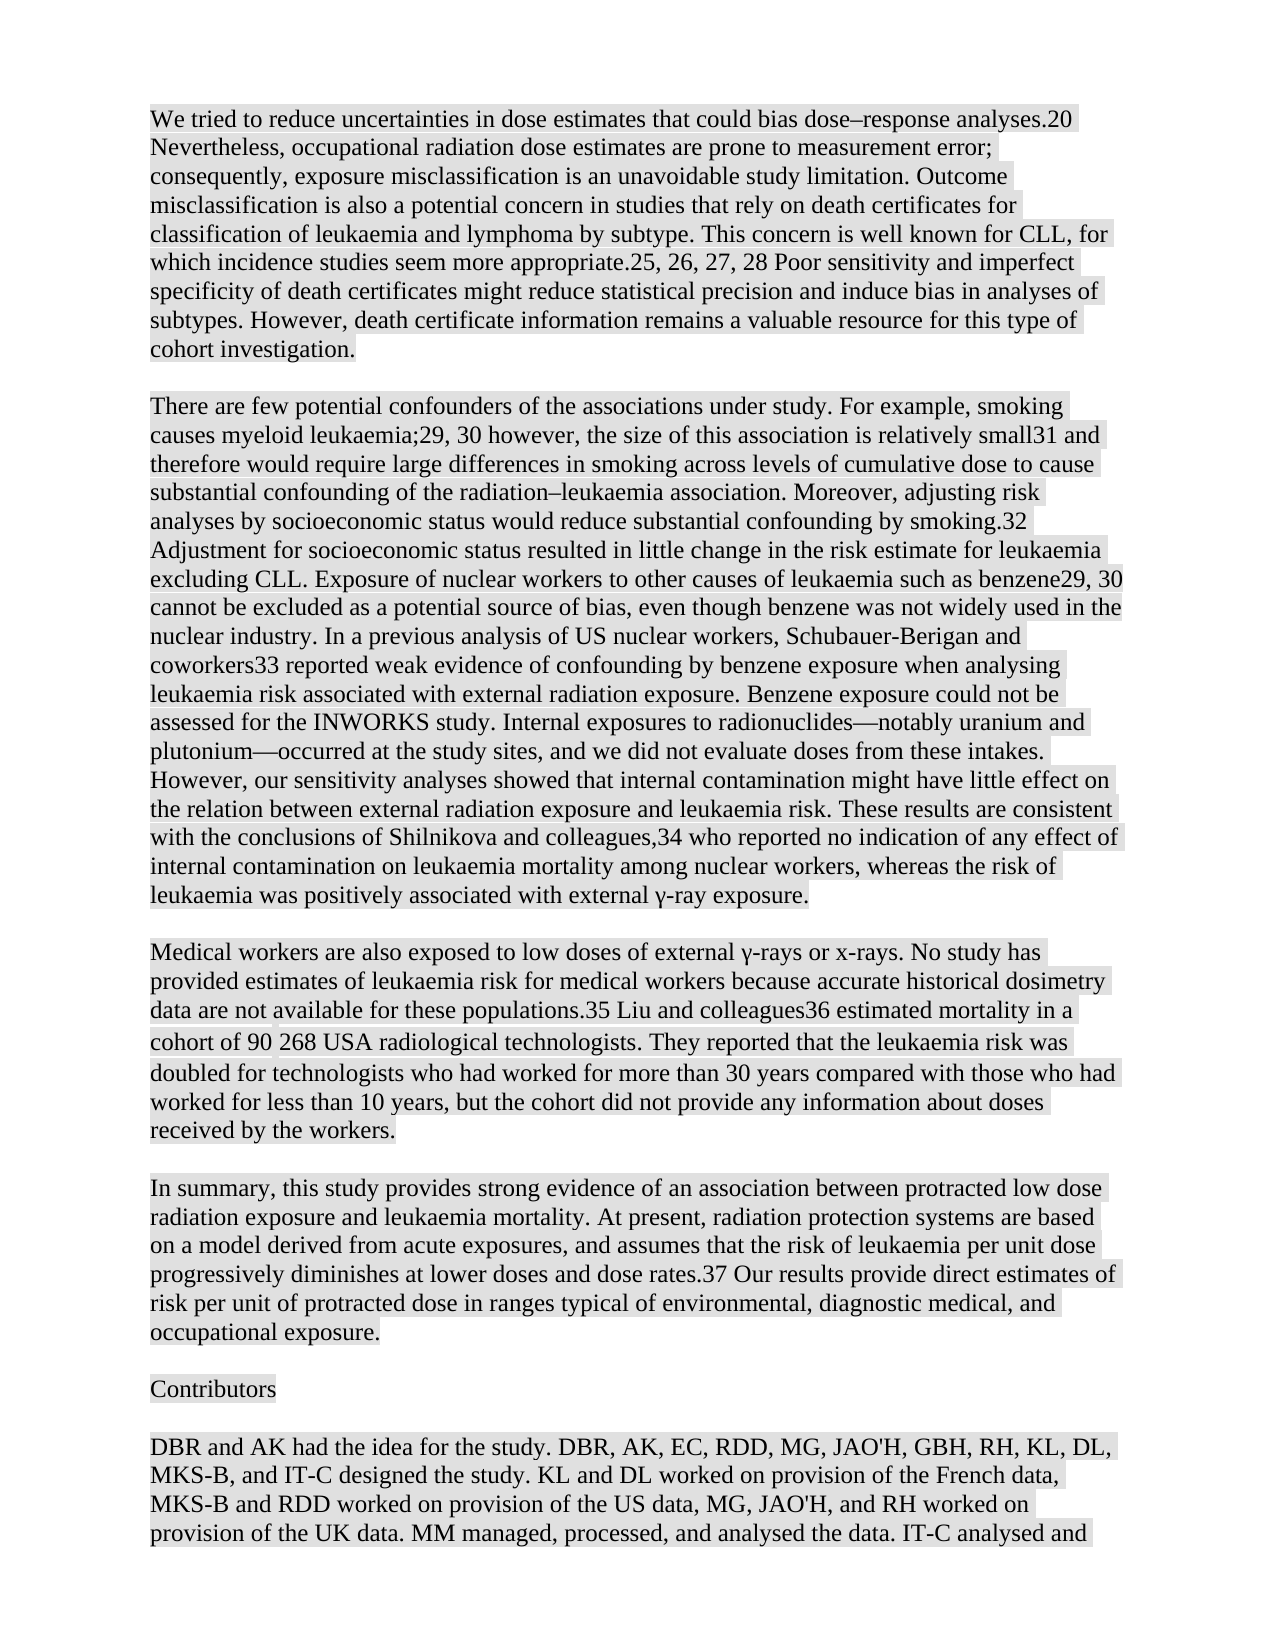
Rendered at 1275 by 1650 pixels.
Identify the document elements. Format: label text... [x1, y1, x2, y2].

text 謝謝軻明提供這篇研究。 Lancet 是英國一本著名醫學期刊。我怕有些人可能看不懂英文或看不習慣英文或是看不懂其中一些專業概念，本想做個簡單摘要，不過想想還是算了，算我怕了。我就把它剪下來，想看的自己看。只能剪文字，表格或圖片無法顯現。 這研究的暴露劑量是很低的，差不多只是所謂 "安全" 標準的十分之一。它的結論是這樣寫的： "血癌和低劑量輻射之間的正相關性，本研究提供了一個強烈證據。本研究再次確認一個有關輻射防護的重要原則，亦即應儘可能減少輻射暴露--特別是在病患方面，輻射之接觸，須確保利應大於弊之原則。" 其實巴勒網這版面上的討論根本都還沒有到這個層級來，我們只是在講一些再淺顯也不過的常識。常識自然是根本無須多說的，我們之所以說它，只是因為怎麼會有人做出違反常識的絕對宣稱。 在台灣，特別是近幾年來，反核成為一種政治正確，一種流行，一種根本不必用到大腦的立場，甚至變成一種思想忠貞檢查。每次看到市面上一些人或一些團體，充滿驕傲地張貼或懸掛一些反核標語，我就覺得很想吐，低級又低能，因為時下流行的反核人士們經常發神經胡說八道，把核能給妖魔化得一文不值。 但是，即便是擁核的一方，也不用擁到同樣胡說八道的地步來。當然，如果硬要那樣瞎掰，我也不知道還能說什麼，只能建議那就買一台x光機回家給全家人玩；因為，依照其所謂 "安全" 標準，每天照x光連續照50年也不會超標。 這事就這樣了，拜託各位 "安全輻射" 人士別再來這裏講一些傻話。你應該要聽懂人家究竟是在說什麼，而不是當成一種什麼立場在捍衛似的。 陳真 ===================== The Lancet Haematology Volume 2, No. 7, e276–e281, July 2015 Ionising radiation and risk of death from leukaemia and lymphoma in radiation-monitored workers (INWORKS): an international cohort study Dr Klervi Leuraud, PhDcorrespondenceemail, David B Richardson, PhD, Prof Elisabeth Cardis, PhD, Robert D Daniels, PhD, Michael Gillies, MSc, Jacqueline A O'Hagan, HNC, Ghassan B Hamra, PhD, Richard Haylock, PhD, Dominique Laurier, PhD, Monika Moissonnier, BSc, Mary K Schubauer-Berigan, PhD, Isabelle Thierry-Chef, PhD, Ausrele Kesminiene, MD Published Online: 21 June 2015 Open AccessArticle has an altmetric score of 653 DOI: http://dx.doi.org/10.1016/S2352-3026(15)00094-0 | Open access funded by Cancer Research UK Klervi Leuraud discusses a study reporting on the risk of developing leukaemia and lymphoma in workers monitored for radiation exposure. There is much uncertainty about the risks of leukaemia and lymphoma after repeated or protracted low-dose radiation exposure typical of occupational, environmental, and diagnostic medical settings. We quantified associations between protracted low-dose radiation exposures and leukaemia, lymphoma, and multiple myeloma mortality among radiation-monitored adults employed in France, the UK, and the USA. Methods We assembled a cohort of 308 297 radiation-monitored workers employed for at least 1 year by the Atomic Energy Commission, AREVA Nuclear Cycle, or the National Electricity Company in France, the Departments of Energy and Defence in the USA, and nuclear industry employers included in the National Registry for Radiation Workers in the UK. The cohort was followed up for a total of 8·22 million person-years. We ascertained deaths caused by leukaemia, lymphoma, and multiple myeloma. We used Poisson regression to quantify associations between estimated red bone marrow absorbed dose and leukaemia and lymphoma mortality. Findings Doses were accrued at very low rates (mean 1·1 mGy per year, SD 2·6). The excess relative risk of leukaemia mortality (excluding chronic lymphocytic leukaemia) was 2·96 per Gy (90% CI 1·17–5·21; lagged 2 years), most notably because of an association between radiation dose and mortality from chronic myeloid leukaemia (excess relative risk per Gy 10·45, 90% CI 4·48–19·65). Interpretation This study provides strong evidence of positive associations between protracted low-dose radiation exposure and leukaemia. Funding Centers for Disease Control and Prevention, Ministry of Health, Labour and Welfare of Japan, Institut de Radioprotection et de Sûreté Nucléaire, AREVA, Electricité de France, National Institute for Occupational Safety and Health, US Department of Energy, US Department of Health and Human Services, University of North Carolina, Public Health England. Introduction Although exposure to high-dose ionising radiation is rare outside of radiotherapy, repeated or protracted low-dose exposure has become increasingly common over the past 25 years.1 Occupational and environmental sources of radiation exposure are important; however, the largest contributor to this trend is medical radiation exposure. In 1982, the average yearly dose of ionising radiation from medical exposures was about 0·5 mGy per person in the USA; by 2006, it had increased to 3·0 mGy.2 A similar pattern exists in other high-income countries: use of diagnostic procedures involving radiation in the UK more than doubled over that period3 and more than tripled in Australia.4 Because ionising radiation is a carcinogen,5 its use in medical practice must be balanced against the risks associated with patient exposure.6 The primary basis for estimating cancer risks from ionising radiation exposures are epidemiological studies of Japanese survivors of the atomic bombings of Hiroshima and Nagasaki in August, 1945.7 Within a few years of the bombings there was evidence of an excess of leukaemia, predominantly myeloid subtypes, among the survivors.8, 9, 10, 11, 12 These findings helped to establish that ionising radiation causes leukaemia.13 However, this evidence mostly relates to acute high-dose exposure. The risks associated with protracted or repeated low-dose exposures are more relevant to the public and health practitioners. The International Nuclear WORKers Study (INWORKS) was done to strengthen the scientific basis for protecting people from low-dose protracted or intermittent radiation exposure. It included workers from France,14 the UK,15 and the USA16 who have been monitored for external exposure to radiation with personal dosimeters and followed up for up to 60 years after exposure. Here, we report data for leukaemia, lymphoma, and multiple myeloma mortality among participants of INWORKS. Evidence before this study Ionising radiation causes leukaemia. The primary quantitative basis for radiation protection standards comes from studies of populations exposed to acute, high doses of ionising radiation. Although previous studies of nuclear workers addressed leukaemia radiogenicity, questions remain about the size of the risk from protracted radiation exposure in occupational settings. Added value of this study We report a positive dose–response relationship between cumulative, external, protracted, low-dose exposure to ionising radiation, and subsequent death caused by leukeamia (excluding chronic lymphocytic leukaemia). The risk coefficient per unit dose was consistent with those derived from analyses of other populations exposed to higher radiation doses and dose rates. Implications of all the available evidence The present study provides strong evidence of a positive association between radiation exposure and leukaemia even for low-dose exposure. This finding shows the importance of adherence to the basic principles of radiation protection—to optimise protection to reduce exposures as much as reasonably achievable and—in the case of patient exposure—to justify that the exposure does more good than harm. Methods Study design and participants The INWORKS cohort consists of nuclear workers from three of the major partners included in the previously published 15-country study of cancer among workers in the nuclear industry:17 France,14 the UK,15 and the USA.16 Less than 20% of deaths from leukaemia were contributed by the other 12 countries.18 These cohorts have been updated since the 15-country study. INWORKS includes fewer partners than the earlier 15-country study because of the limited resources and the consequent need for efficiency in project coordination. The study includes workers employed by the French Atomic Energy Commission, AREVA Nuclear Cycle, and Electricité de France, workers employed by the British Atomic Weapons Establishment, British Nuclear Fuels, the UK Atomic Energy Authority, British Energy Generation, the UK Ministry of Defence, and other organisations providing data to the National Registry for Radiation Workers, and workers employed by the US Department of Energy's Hanford Site, Savannah River Site, Oak Ridge National Laboratory, Idaho National Laboratory, and the Portsmouth Naval Shipyard. Workers who were employed in the nuclear industry for less than 1 year were excluded. In France, workers were given the opportunity to refuse participation, which is required by the French Data Protection Authority; however, none did. In the USA, worker information was taken from existing records, with no direct contact with any participants; because there is minimal risk to participants, the National Institute for Occupational Safety and Health institutional review board waived requirements for informed consent. UK workers can refuse to participate in the National Registry for Radiation Workers and associated studies; less than 1% did. Procedures Participants were followed up for a total of 8·22 million person-years to ascertain vital status up to 2004 in France, 2001 in the UK, and 2005 in the USA. Underlying cause of death was abstracted from death certificates and generally coded according to the revision of the International Classification of Diseases (ICD) in effect at the time of death. We assessed leukaemia other than chronic lymphocytic leukaemia (CLL; ICD9 codes 204–208 excluding 204.1 and 204.9), acute myeloid leukaemia (ICD9 codes 205.0, 206.0, 207.0, and 207.2), chronic myeloid leukaemia (ICD9 code 205.1), acute lymphoblastic leukaemia (ICD9 code 204.0), and CLL (ICD9 code 204.1). We assessed lymphoma deaths separately for non-Hodgkin lymphoma (ICD9 codes 200, 202, 273.3), Hodgkin's lymphoma (ICD9 code 201), and multiple myeloma (ICD9 code 203). The appendix (p 2)) shows an exhaustive list of ICD codes. Data for monitoring exposure to ionising radiation were available from dose registry, government, and company records, providing individual yearly estimates of whole-body exposure to external penetrating radiation (primarily γ rays). Red bone marrow absorbed doses expressed in Gy were derived by dividing recorded external penetrating radiation dose estimates by the appropriate organ dose conversion factor.19, 20 In this report, dose indicates absorbed dose to red bone marrow expressed in Gy. Because most external exposures were to high-energy photons, with a radiation weighting factor of 1·0, absorbed dose in Gy could be expressed in terms of equivalent dose in Sieverts. Statistical analysis Participants entered the study either 1 year after the date of first employment or on the date of first dosimetric monitoring, whichever was later. In France, the national death registry recorded information on individual causes of death only since 1968; therefore, French workers entered follow-up on Jan 1, 1968, or later. Participants remained in the study until the earliest of date of death, date lost to follow-up, or end of follow-up. We estimated relative risk (RR) by a model of the form RR=1 + βd, generally used in studies of radiation effects,21 where d is the dose and β is an estimate of the excess relative risk (ERR; RR – 1) per unit dose; we derived likelihood-based CIs. All models were stratified by country, sex, calendar period (<1946, 1946–50…1996–2000, ≥2001), and age (<35, 35–39…70–74, ≥75); these potential confounders were selected a priori from a set of measured covariates. We also fitted linear-quadratic and pure-quadratic functions of dose and selected a model with Akaike information criterion.22 To allow for an induction and latency period between exposure to radiation and death, cumulative doses were lagged by 2 years for analyses of leukaemia mortality and by 10 years for analyses of lymphoma and multiple myeloma. These lag assumptions were chosen a priori. In sensitivity analyses we assessed a 10-year lag for analyses of leukaemia mortality and a 2-year lag for analyses of lymphoma and multiple myeloma, fitted models to restricted ranges of dose, and excluded workers with substantial doses from neutrons (ie, workers with recorded cumulative neutron doses exceeding 10% of the total equivalent dose for external radiation). To provide empirical support for the absence of confounding by socioeconomic status, we report supplementary analyses adjusted for socioeconomic status (based on job title: managers and engineers, administrative staff, skilled workers, unskilled workers, uncertain); and, to address concern about potential confounding by internal contamination, we report analyses adjusted for known or suspected internal radiation exposure. We did the analyses excluding one country at a time to assess the effect of a single country on overall results. Because the objective of most contemporary radiation epidemiological studies is to investigate the potential for an increased cancer risk in relation to radiation exposure, one-sided p values and corresponding 90% CIs are usually presented; we follow that convention here by reporting 90% CIs. All models were fitted with EPICURE software.23 Role of the funding source The funders had no role in study design, data analysis, data interpretation, or writing of the report. AREVA and Électricité de France provided historical occupational data and individual monitoring data for part of the French cohort. KL, DBR, and MM had full access to all the data in the study. KL and DBR had final responsibility for the decision to submit for publication. Results We assembled a cohort of 308 297 radiation-monitored workers. Table 1 shows the characteristics of the study population. Mean follow-up was 27 years (SD 12) and nearly 22% of the workers were deceased at the end of follow-up. Mean cumulative dose was 16 mGy. The median was 2·1 mGy (IQR 0·3–11·7), with a tenth percentile of 0·0 mGy and a 90th percentile of 40·8 mGy (appendix p 1). The mean yearly dose was 1·1 mGy (SD 2·6). Table 1 Characteristics of individuals included in INWORKS Table Thumbnail. Opens Table in new tab. Data are n (%) unless stated otherwise. We recorded 531 deaths caused by leukaemia excluding CLL, 814 caused by lymphoma, and 293 caused by multiple myeloma. 281 (53%) of 531 deaths caused by leukaemia excluding CLL occurred in people who had accrued less than 5 mGy (appendix p 3). The RR of death caused by leukaemia excluding CLL by categories of cumulative dose showed a substantial risk for cumulative dose above 200 mGy (appendix p 3). The estimated ERR of mortality caused by leukaemia excluding CLL was 2·96 per Gy (90% CI 1·17–5·21; table 2). The trend in the ERR of leukaemia excluding CLL with dose was well described by a simple linear function of cumulative dose; inclusion of a higher order polynomial function (ie, a linear-quadratic or pure-quadratic function of dose) did not substantially improve the model fit (the Akaike information criterion was lowest for the pure-quadratic model but only differed by 0·3 from that of the linear model; data not shown). The ERR of leukaemia excluding CLL was not attenuated when restricted to doses of less than 300 mGy or less than 100 mGy (figure); however, 90% CIs were much wider when based on data for the restricted dose range. Table 2 ERR per Gy of cumulative red bone marrow dose for causes of death Table Thumbnail. Opens Table in new tab. ERR estimated with a linear model stratified by country, calendar period, sex, and age. NE lower CI bound could not be estimated because it was on the boundary of the parameter space (−1/maximum dose). 14 deaths were assigned ICD9 code 204.9 (lymphoid leukaemia, unspecified) and one death was assigned ICD9 code 202.9 (other and unspecified malignant neoplasms of lymphoid, haemopoietic, and related tissue) were excluded from the cause-specific analyses. *2-year lagged cumulative dose. †10-year lagged cumulative dose. ERR=excess relative risk. CLL=chronic lymphocytic leukaemia. NE=not estimable. Thumbnail image of Figure. Opens large image Figure Relative risk of leukaemia excluding chronic lymphocytic leukaemia associated with 2-year lagged cumulative red bone marrow dose The lines are the fitted linear dose–response model and the shading represents the 90% CIs. We assessed the associations between cumulative dose and subtypes of leukaemia. We detected positive associations for chronic myeloid leukaemia, acute myeloid leukaemia, and acute lymphoblastic leukaemia; the association was largest for chronic myeloid leukaemia (table 2). Associations also were positive but highly imprecise for Hodgkin's lymphoma, non-Hodgkin lymphoma, and multiple myeloma with CIs that spanned zero (table 2). The association between radiation dose and CLL mortality was negative (table 2). Alternative lag assumptions resulted in little change in the ERR per Gy (appendix p 4). When adjusting the ERR model for socioeconomic status, the ERR per Gy was practically unchanged for leukaemia excluding CLL and for chronic myeloid leukaemia (appendix p 5). Similarly, adjustment for internal radiation contamination had little effect (appendix p 5). We assessed the effect of excluding people who had recorded neutron exposures; we showed a positive association for leukaemia excluding CLL (ERR per Gy 4·19, 90% CI 1·42–7·80, 453 deaths) and chronic myeloid leukaemia (ERR per Gy 9·55, 90% CI 2·39–21·7, 79 deaths). To assess whether any single country substantially affected the results, we assessed radiation-mortality associations excluding one country at a time (appendix p 6). The estimated ERR per Gy for leukaemia excluding CLL was 2·95 (90% CI 1·13–5·24) when excluding France, 2·32 (0·03–5·33) when excluding the UK, and 3·68 (1·09–7·29) when excluding the USA (appendix p 6). For multiple myeloma and Hodgkin's lymphoma, the associations could not be estimated when excluding the USA, but the multiple myeloma was positive when excluding the UK (ERR per Gy 3·32 [90% CI 0·27–7·64]). Discussion We showed a positive association between cumulative dose of ionising radiation and death caused by leukaemia (excluding CLL) among adults who were typically exposed to low doses. The association was greatest for chronic myeloid leukaemia, with positive but imprecise dose–response for deaths caused by acute myeloid leukaemia, acute lymphoblastic leukaemia, Hodgkin's lymphoma, non-Hodgkin lymphoma, and multiple myeloma. The estimated association between cumulative radiation dose with a 2-year exposure lag assumption and death caused by leukaemia excluding CLL was similar in size and precision to the linear dose–response estimate for male atomic bomb survivors exposed between the ages of 20 and 60 years (ERR at 1 Sv 2·63, 90% CI 1·50–4·27).14 Although based on a substantially lower dose distribution than in analyses of atomic bomb survivors, typically with very low doses accrued over a long period, the similar size of the associations supports contemporary estimates of risk of leukaemia after adult exposure to radiation. This is notable because our estimates were not extrapolated from data for acute exposures. In previous analyses of cancer among workers in 15 countries,18 the association between mortality for leukaemia excluding CLL and cumulative radiation dose with a 2-year exposure lag assumption (ERR per Sv 1·93, 90% CI <0–7·14) was smaller and much less precise than the estimate we obtained in our pooled analysis of three countries. The gain in precision is a result of the larger number of deaths from leukaemia excluding CLL in INWORKS (n=531) compared to the earlier study (n=196), because of longer follow-up (mean follow-up in INWORKS was 27 years vs 13 years in the 15-country study17) and the enlargement of the French, UK, and US cohorts compared with previous analyses.14, 15, 16 Moreover, the 15-country study excluded people with potential exposures from neutron and internal contamination. In our study, we included 127 deaths caused by leukaemia excluding CLL for workers with potential exposure to neutron and internal contamination. Similarly, the risk estimate for non-Hodgkin lymphoma in the INWORKS study was more precise than the estimate reported in the 15-country study,24 again because the present study included more deaths (248 in the 15-country study, 710 in the present study). The CIs do not overlap for estimated associations between radiation dose and death caused by acute and chronic myeloid leukaemia; a formal test of heterogeneity in associations by leukaemia subtype would require a joint modelling approach and was not used here. We did not find any effect of a single country on the estimated association for leukaemia excluding CLL. For multiple myeloma, the association was significantly positive when only the UK data were excluded, suggesting a possible heterogeneity in the risk pattern between the three cohorts. Schubauer-Berigan and colleagues16 reported a significant increased risk of multiple myeloma mortality associated with dose in their analysis of the USA cohort (ERR per 10 mSv 3·9, 90% CI 0·6–9·6), whereas no significant dose-related excess was detected in the third analysis of the UK National Registry for Radiation Workers (although a significant excess risk was recorded in an analysis of incidence).15 Multiple myeloma has a potentially long period of development of up to 20 years. The older age at the end of follow-up in the USA cohort might explain the heterogeneity. We tried to reduce uncertainties in dose estimates that could bias dose–response analyses.20 Nevertheless, occupational radiation dose estimates are prone to measurement error; consequently, exposure misclassification is an unavoidable study limitation. Outcome misclassification is also a potential concern in studies that rely on death certificates for classification of leukaemia and lymphoma by subtype. This concern is well known for CLL, for which incidence studies seem more appropriate.25, 26, 27, 28 Poor sensitivity and imperfect specificity of death certificates might reduce statistical precision and induce bias in analyses of subtypes. However, death certificate information remains a valuable resource for this type of cohort investigation. There are few potential confounders of the associations under study. For example, smoking causes myeloid leukaemia;29, 30 however, the size of this association is relatively small31 and therefore would require large differences in smoking across levels of cumulative dose to cause substantial confounding of the radiation–leukaemia association. Moreover, adjusting risk analyses by socioeconomic status would reduce substantial confounding by smoking.32 Adjustment for socioeconomic status resulted in little change in the risk estimate for leukaemia excluding CLL. Exposure of nuclear workers to other causes of leukaemia such as benzene29, 30 cannot be excluded as a potential source of bias, even though benzene was not widely used in the nuclear industry. In a previous analysis of US nuclear workers, Schubauer-Berigan and coworkers33 reported weak evidence of confounding by benzene exposure when analysing leukaemia risk associated with external radiation exposure. Benzene exposure could not be assessed for the INWORKS study. Internal exposures to radionuclides—notably uranium and plutonium—occurred at the study sites, and we did not evaluate doses from these intakes. However, our sensitivity analyses showed that internal contamination might have little effect on the relation between external radiation exposure and leukaemia risk. These results are consistent with the conclusions of Shilnikova and colleagues,34 who reported no indication of any effect of internal contamination on leukaemia mortality among nuclear workers, whereas the risk of leukaemia was positively associated with external γ-ray exposure. Medical workers are also exposed to low doses of external γ-rays or x-rays. No study has provided estimates of leukaemia risk for medical workers because accurate historical dosimetry data are not available for these populations.35 Liu and colleagues36 estimated mortality in a cohort of 90 268 USA radiological technologists. They reported that the leukaemia risk was doubled for technologists who had worked for more than 30 years compared with those who had worked for less than 10 years, but the cohort did not provide any information about doses received by the workers. In summary, this study provides strong evidence of an association between protracted low dose radiation exposure and leukaemia mortality. At present, radiation protection systems are based on a model derived from acute exposures, and assumes that the risk of leukaemia per unit dose progressively diminishes at lower doses and dose rates.37 Our results provide direct estimates of risk per unit of protracted dose in ranges typical of environmental, diagnostic medical, and occupational exposure. Contributors DBR and AK had the idea for the study. DBR, AK, EC, RDD, MG, JAO'H, GBH, RH, KL, DL, MKS-B, and IT-C designed the study. KL and DL worked on provision of the French data, MKS-B and RDD worked on provision of the US data, MG, JAO'H, and RH worked on provision of the UK data. MM managed, processed, and analysed the data. IT-C analysed and assessed dosimetry data. KL did the statistical analysis. KL and DBR wrote the initial draft of the report, which was revised and approved by all authors. Declaration of interests We declare no competing interests. Acknowledgments This work was partly funded by the Centers for Disease Control and Prevention ( 5R03 0H010056-02 ) and the Ministry of Health, Labour and Welfare of Japan (GA No 2012-02-21-01 ). The construction of the French cohort was realised by the Institut de Radioprotection et de Sûreté Nucléaire, with partial funding from AREVA and Electricité de France. The Institut de Radioprotection et de Sûreté Nucléaire thanks all people from the French Atomic Energy Commission, AREVA, and Electricité de France who cooperated in the elaboration of the French cohort. For the US contribution, funding was provided by the National Institute for Occupational Safety and Health, by the US Department of Energy through an agreement with the US Department of Health and Human Services, and through a grant received by the University of North Carolina from the National Institute for Occupational Safety and Health ( R03 OH-010056 ). The construction of the UK cohort was undertaken by Public Health England who operate the UK's National Registry for Radiation Workers. Public Health England thank all of the organisations and individuals participating in the National Registry for Radiation Workers for their cooperation, and the National Registry for Radiation Workers steering group for their continued support. The findings and conclusions in this report are those of the authors and do not necessarily represent the views of the National Institute for Occupational Safety and Health. Klervi Leuraud discusses a study reporting on the risk of developing leukaemia and lymphoma in workers monitored for radiation exposure. References United Nations Scientific Committee on the Effects of Atomic Radiation. UNSCEAR 2008 Report to the General Assembly. Sources and effects of ionizing radiation. Vol I. Annex A: Medical radiation exposures. United Nations, New York; 2010 Mettler, FA Jr, Thomadsen, BR, Bhargavan, M et al. Medical radiation exposure in the U.S. in 2006: preliminary results. Health Phys. 2008; 95: 502–507 Committee on Medical Aspects of Radiation in the Environment. COMARE's 16th report: review of radiation dose issues from the use of CT in the UK. London, 2014. Brady, Z, Cain, TM, and Johnston, PN. Paediatric CT imaging trends in Australia. J Med Imaging Radiat Oncol. 2011; 55: 132–142 View in Article | CrossRef | PubMed | Scopus (23) IARC. in: A review of human carcinogens. Vol 100D. International Agency for Research on Cancer Press, Lyon; 2012 View in Article Pearce, MS, Salotti, JA, Little, MP et al. Radiation exposure from CT scans in childhood and subsequent risk of leukaemia and brain tumours: a retrospective cohort study. Lancet. 2012; 380: 499–505 View in Article | Summary | Full Text | Full Text PDF | PubMed | Scopus (814) United Nations Scientific Committee on the Effects of Atomic Radiation. UNSCEAR 2010 Report to the General Assembly. Summary of low-dose radiation effects on health. United Nations, New York; 2011 View in Article Folley, JH, Borges, W, and Yamawaki, T. Incidence of leukemia in survivors of the atomic bomb in Hiroshima and Nagasaki, Japan. Am J Med. 1952; 13: 311–321 View in Article | Summary | Full Text PDF | PubMed Preston, DL, Shimizu, Y, Pierce, DA, Suyama, A, and Mabuchi, K. Studies of mortality of atomic bomb survivors. Report 13: Solid cancer and noncancer disease mortality: 1950–1997. Radiat Res. 2003; 160: 381–407 View in Article | CrossRef | PubMed | Scopus (180) Richardson, D, Sugiyama, H, Nishi, N et al. Ionizing radiation and leukemia mortality among Japanese atomic bomb survivors, 1950-2000. Radiat Res. 2009; 172: 368–382 View in Article | CrossRef | PubMed | Scopus (49) Hsu, WL, Preston, DL, Soda, M et al. The incidence of leukemia, lymphoma and multiple myeloma among atomic bomb survivors: 1950-2001. Radiat Res. 2013; 179: 361–382 View in Article | CrossRef | PubMed | Scopus (58) Ozasa, K, Shimizu, Y, Suyama, A et al. Studies of the mortality of atomic bomb survivors, report 14, 1950–2003: an overview of cancer and noncancer diseases. Radiat Res. 2012; 177: 229–243 View in Article | CrossRef | PubMed | Scopus (43) IARC. in: Ionizing radiation, part 1: x- and gamma-radiation, and neutrons. Vol 75. International Agency for Research on Cancer Press, Lyon; 2000 View in Article Metz-Flamant, C, Laurent, O, Samson, E et al. Mortality associated with chronic external radiation exposure in the French combined cohort of nuclear workers. Occup Environ Med. 2013; 70: 630–638 View in Article | CrossRef | PubMed | Scopus (17) Muirhead, CR, O'Hagan, JA, Haylock, RGE et al. Mortality and cancer incidence following occupational radiation exposure: third analysis of the National Registry for Radiation Workers. Br J Cancer. 2009; 100: 206–212 View in Article | CrossRef | PubMed | Scopus (179) Schubauer-Berigan, MK, Daniels, RD, Bertke, SJ, Tseng, C-Y, and Richardson, DB. Cancer mortality through 2005 among a pooled cohort of U.S. nuclear workers exposed to external ionizing radiation. Radiat Res. 2015; (published online May 26. DOI:10.1667.RR13988.1) View in Article Vrijheid, M, Cardis, E, Blettner, M et al. The 15-country collaborative study of cancer risk among radiation workers in the nuclear industry: design, epidemiological methods and descriptive results. Radiat Res. 2007; 167: 361–379 View in Article | CrossRef | PubMed | Scopus (67) Cardis, E, Vrijheid, M, Blettner, M et al. Risk of cancer after low doses of ionising radiation - retrospective cohort study in 15 countries. BMJ. 2005; 331: 77–80 View in Article | CrossRef | PubMed | Scopus (307) International Commission on Radiological Protection. Conversion coefficients for radiological protection quantities for external radiation exposures. ICRP Publication 116. Ann ICRP. 2010; 40: 1–257 View in Article Thierry-Chef, I, Richardson, DB, Daniels, RD et al. Dose estimation for a study of nuclear workers in France, the United Kingdom and the United States of America: methods for the International Nuclear Workers Study (INWORKS). Radiat Res. 2015; DOI: http://dx.doi.org/10.1667/RR14006.1 (published online May 26.) View in Article | CrossRef | PubMed | Scopus (4) National Research Council Committee to Assess Health Risks from Exposure to Low Levels of Ionizing Radiation. Health risks from exposure to low levels of ionizing radiation. BEIR VII Phase 2. National Academies Press, Washington, DC; 2007 View in Article Burnham, KP and Anderson, DR. Multimodel inference: understanding AIC and BIC in model selection. Sociol Methods Res. 2004; 33: 261–304 View in Article | CrossRef | Scopus (2040) Preston, DL, Lubin, JH, Pierce, DA, and McConney, ME. Epicure user's guide. Hirosoft International, Seattle; 1993 View in Article Cardis, E, Vrijheid, M, Blettner, M et al. The 15-country collaborative study of cancer risk among radiation workers in the nuclear industry: estimates of radiation-related cancer risks. Radiat Res. 2007; 167: 396–416 View in Article | CrossRef | PubMed | Scopus (347) Richardson, DB, Wing, S, Schroeder, J, Schmitz-Feuerhake, I, and Hoffmann, W. Ionizing radiation and chronic lymphocytic leukemia. Environ Health Perspect. 2005; 113: 1–5 View in Article | CrossRef | PubMed | Scopus (44) Linet, MS, Schubauer-Berigan, MK, Weisenburger, DD et al. Chronic lymphocytic leukaemia: An overview of aetiology in light of recent developments in classification and pathogenesis. Br J Haematol. 2007; 139: 672–686 View in Article | CrossRef | PubMed | Scopus (43) Silver, SR, Hiratzka, SL, Schubauer-Berigan, MK, and Daniels, RD. Chronic lymphocytic leukemia radiogenicity: a systematic review. Cancer Causes Control. 2007; 18: 1077–1093 View in Article | CrossRef | PubMed | Scopus (10) Vrijheid, M, Cardis, E, Ashmore, P et al. Ionizing radiation and risk of chronic lymphocytic leukemia in the 15-country study of nuclear industry workers. Radiat Res. 2008; 170: 661–665 View in Article | CrossRef | PubMed | Scopus (23) Cogliano, VJ, Baan, R, Straif, K et al. Preventable exposures associated with human cancers. J Natl Cancer Inst. 2011; 103: 1827–1839 View in Article | CrossRef | PubMed | Scopus (107) Eastmond, DA, Keshava, N, and Sonawane, B. Lymphohematopoietic cancers induced by chemicals and other agents and their implications for risk evaluation: an overview. Mutat Res Rev Mutat Res. 2014; 761: 40–64 View in Article | CrossRef | Scopus (3) Vineis, P, Alavanja, M, Buffler, P et al. Tobacco and cancer: recent epidemiological evidence. J Natl Cancer Inst. 2004; 96: 99–106 View in Article | CrossRef | PubMed Richardson, DB, Laurier, D, Schubauer-Berigan, MK, Tchetgen, ET, and Cole, SR. Assessment and indirect adjustment for confounding by smoking in cohort studies using relative hazards models. Am J Epidemiol. 2014; 180: 933–940 View in Article | CrossRef | PubMed | Scopus (4) Schubauer-Berigan, MK, Daniels, RD, Fleming, DA et al. Risk of chronic myeloid and acute leukemia mortality after exposure to ionizing radiation among workers at four U.S. nuclear weapons facilities and a nuclear Naval Shipyard. Radiat Res. 2007; 167: 222–232 View in Article | CrossRef | PubMed | Scopus (30) Shilnikova, NS, Preston, DL, Ron, E et al. Cancer mortality risk among workers at the Mayak nuclear complex. Radiat Res. 2003; 159: 787–798 View in Article | CrossRef | PubMed | Scopus (93) Linet, MS, Kim, KP, Miller, DL, Kleinerman, RA, Simon, SL, and De Gonzalez, AB. Historical review of occupational exposures and cancer risks in medical radiation workers. Radiat Res. 2010; 174: 793–808 View in Article | CrossRef | PubMed | Scopus (48) Liu, JJ, Freedman, DM, Little, MP et al. Work history and mortality risks in 90 268 US radiological technologists. Occup Environ Med. 2014; 71: 819–835 View in Article | CrossRef | PubMed | Scopus (4) International Commission on Radiological Protection. The 2007 Recommendations of the International Commission on Radiological Protection. ICRP publication 103. Ann ICRP. 2007; 37: 1–332 View in Article [150, 75, 1125, 1547]
